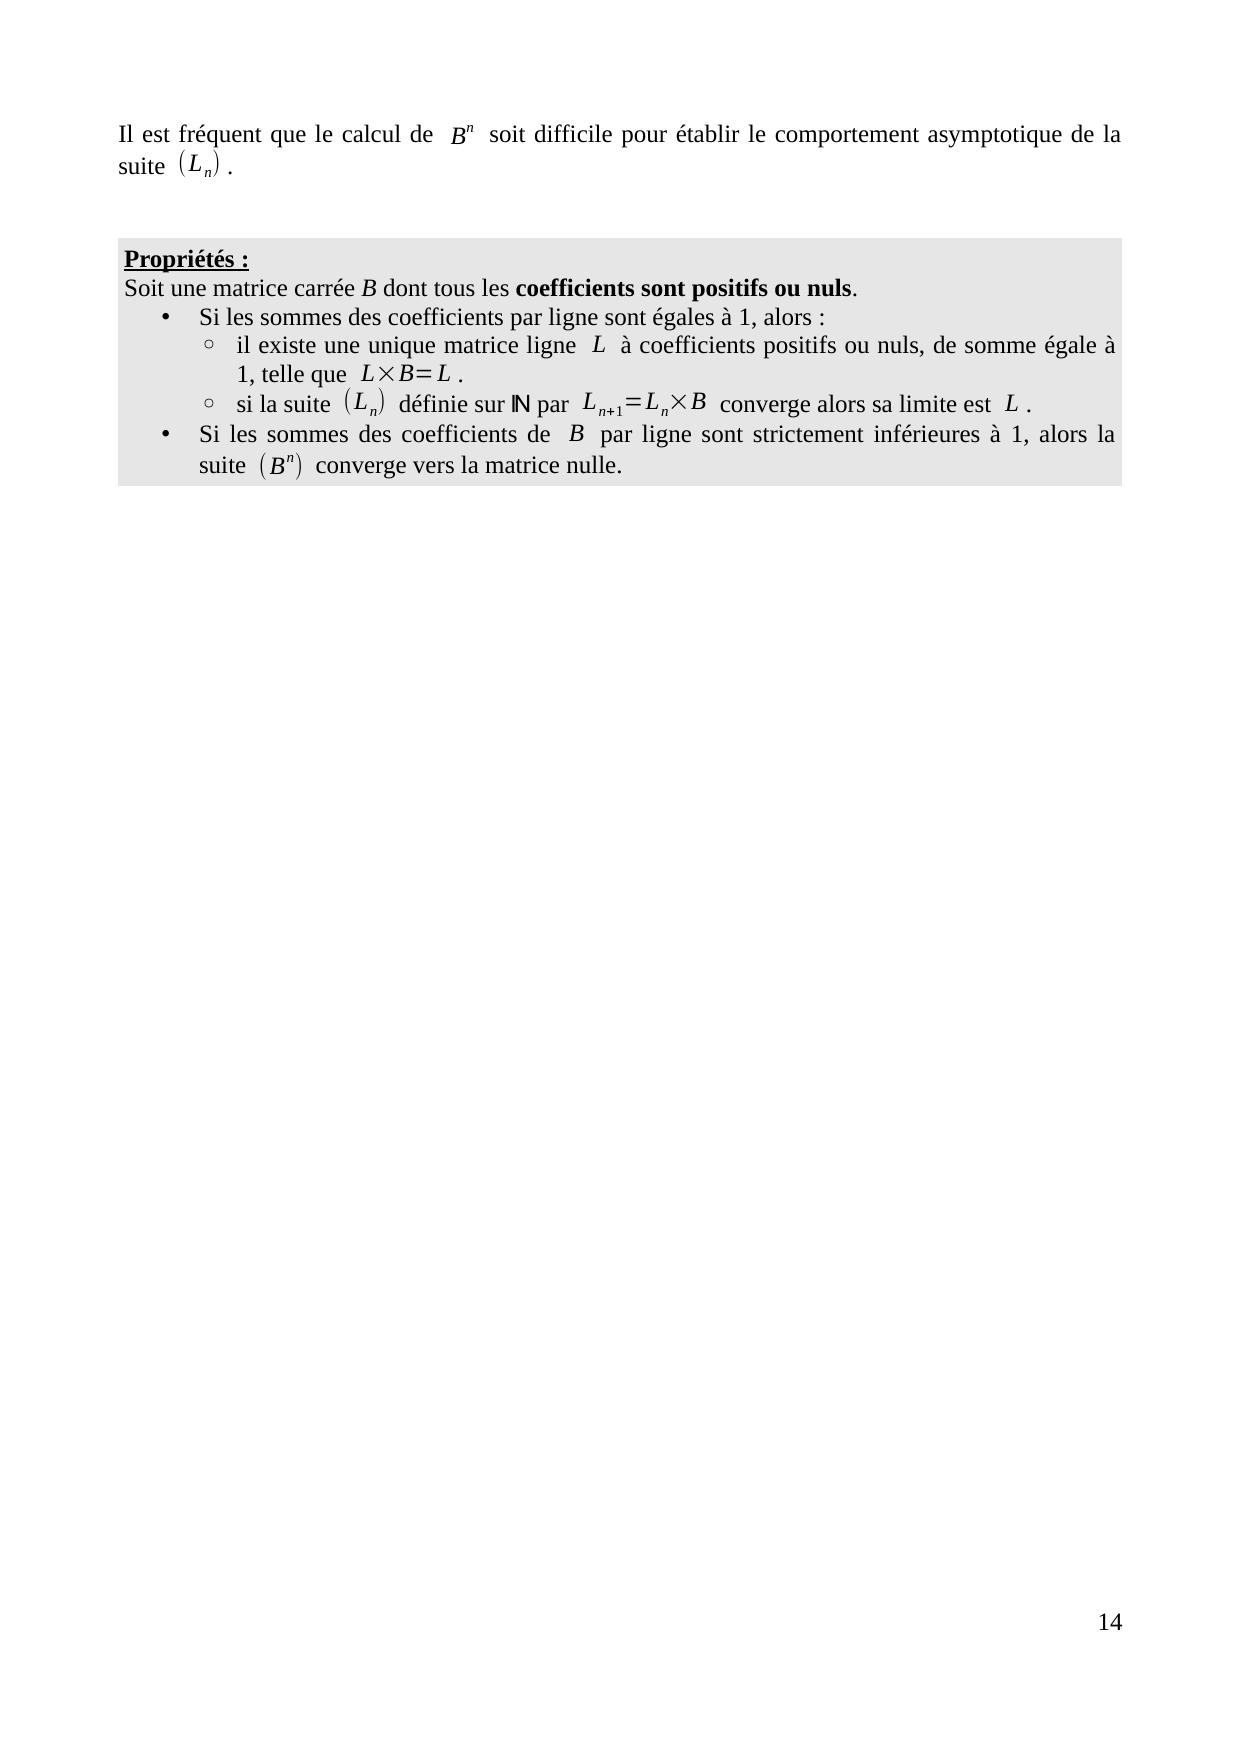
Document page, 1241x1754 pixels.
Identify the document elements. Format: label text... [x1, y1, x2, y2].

text Il est fréquent que le calcul de soit difficile pour établir le comportement asymptotique de la suite . [118, 118, 1122, 181]
table_header Propriétés : Soit une matrice carrée B dont tous les coefficients sont positifs ou nuls. Si les sommes des coefficients par ligne sont égales à 1, alors : il existe une unique matrice ligne à coefficients positifs ou nuls, de somme égale à 1, telle que . si la suite définie sur ℕ par converge alors sa limite est . Si les sommes des coefficients de par ligne sont strictement inférieures à 1, alors la suite converge vers la matrice nulle. [118, 238, 1122, 486]
